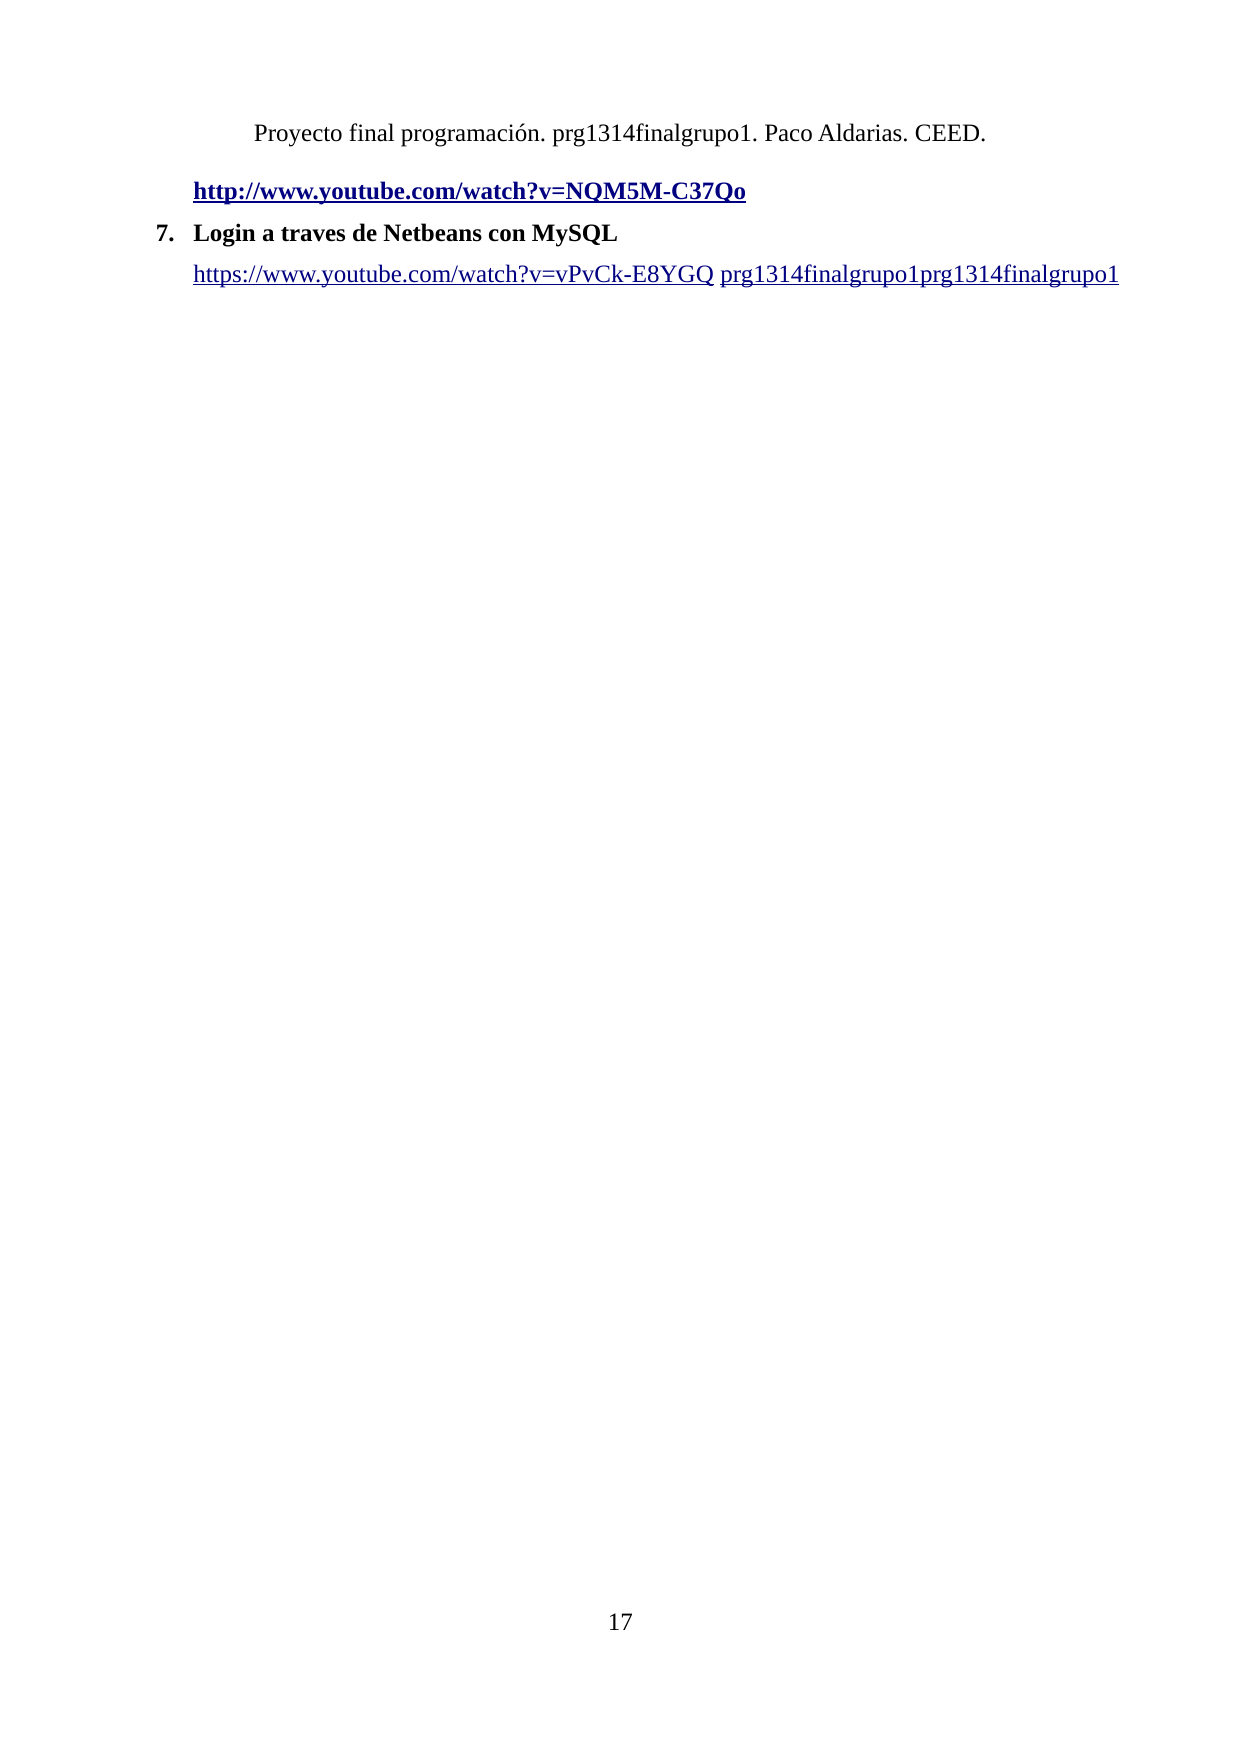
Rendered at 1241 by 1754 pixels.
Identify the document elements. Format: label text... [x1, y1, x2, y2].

list Login a traves de Netbeans con MySQL [156, 218, 1122, 246]
list http://www.youtube.com/watch?v=NQM5M-C37Qo [156, 176, 1122, 205]
list https://www.youtube.com/watch?v=vPvCk-E8YGQ prg1314finalgrupo1prg1314finalgrupo1 [156, 259, 1122, 288]
